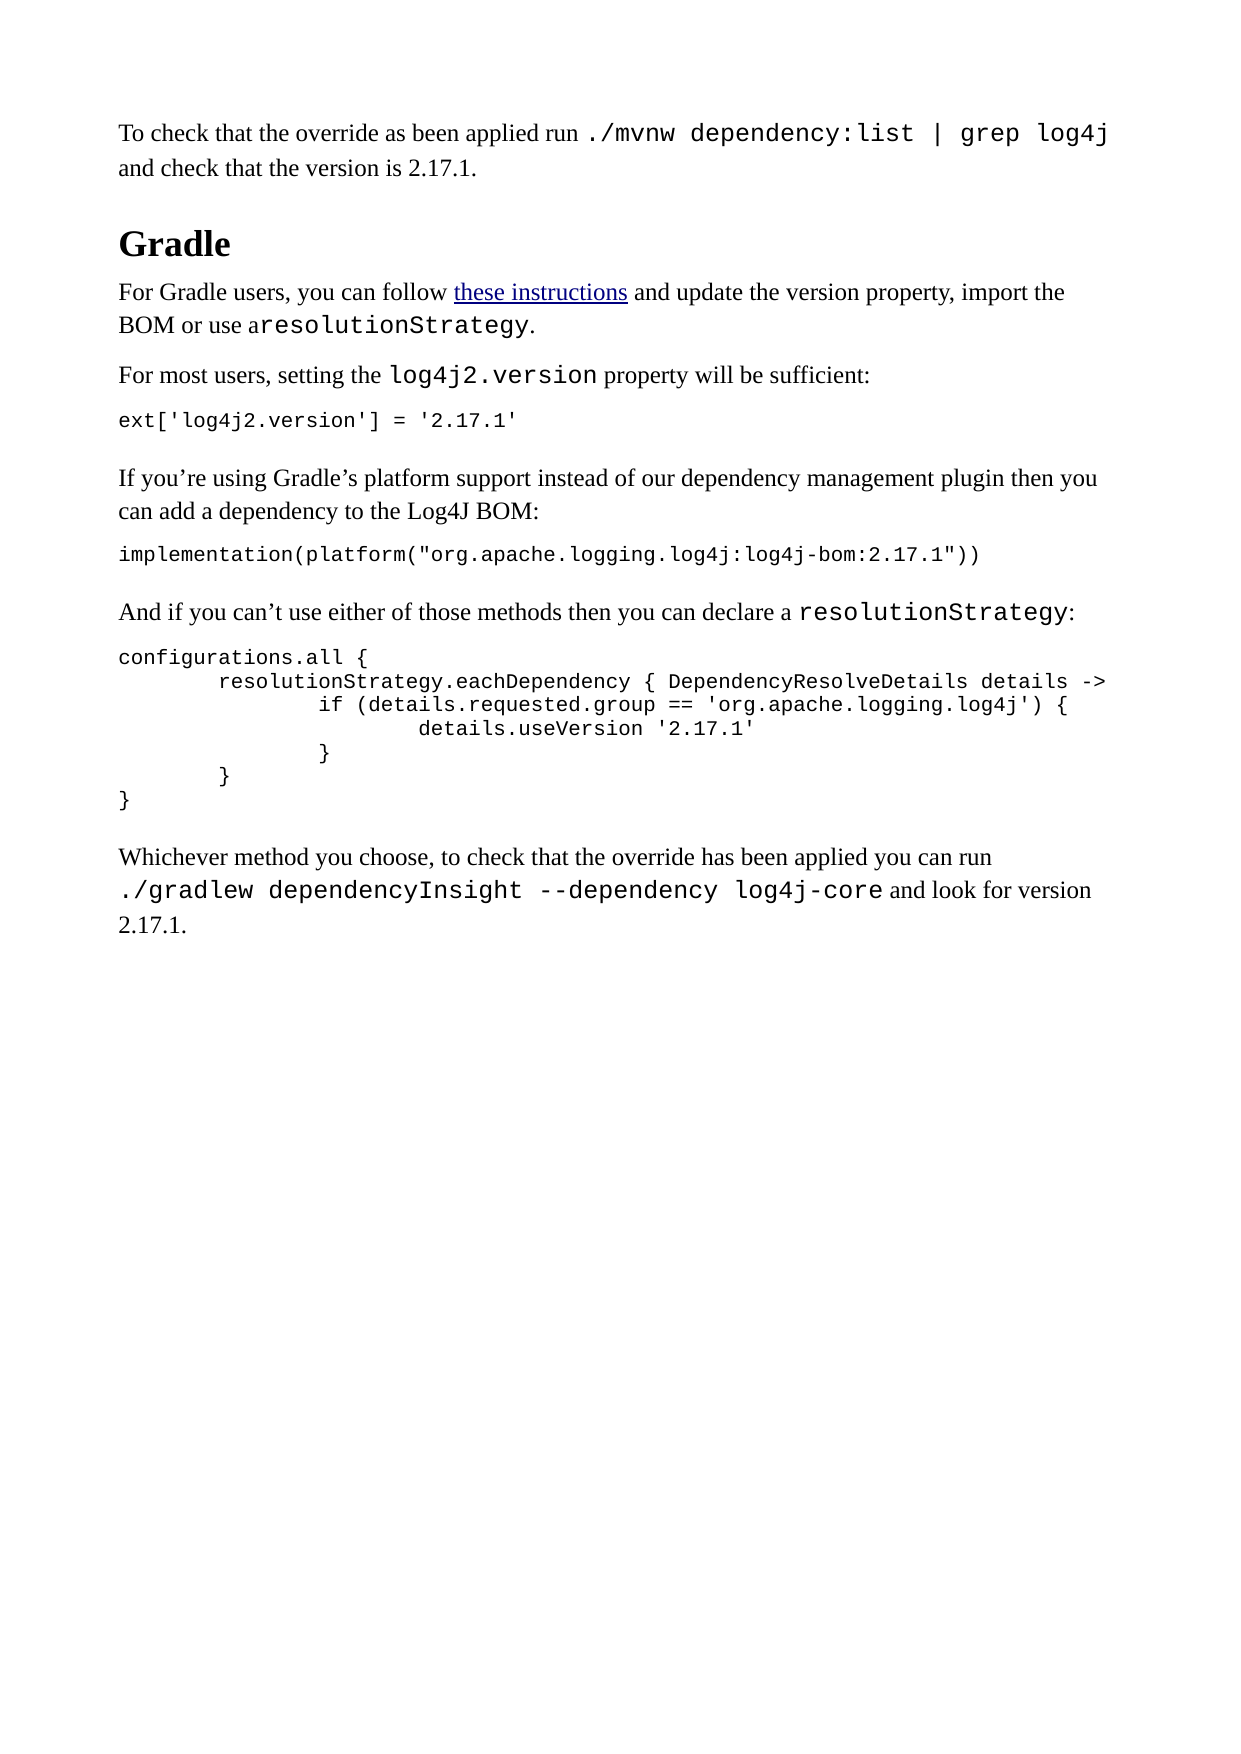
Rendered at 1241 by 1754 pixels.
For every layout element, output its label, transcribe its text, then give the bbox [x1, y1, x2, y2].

text For Gradle users, you can follow these instructions and update the version property, import the BOM or use aresolutionStrategy. [118, 277, 1122, 341]
text If you’re using Gradle’s platform support instead of our dependency management plugin then you can add a dependency to the Log4J BOM: [118, 463, 1122, 525]
text details.useVersion '2.17.1' [118, 718, 1122, 742]
text And if you can’t use either of those methods then you can declare a resolutionStrategy: [118, 597, 1122, 628]
text } [118, 742, 1122, 765]
text ext['log4j2.version'] = '2.17.1' [118, 410, 1122, 434]
text } [118, 765, 1122, 789]
text implementation(platform("org.apache.logging.log4j:log4j-bom:2.17.1")) [118, 544, 1122, 568]
text configurations.all { [118, 647, 1122, 671]
text if (details.requested.group == 'org.apache.logging.log4j') { [118, 694, 1122, 718]
text } [118, 789, 1122, 813]
text For most users, setting the log4j2.version property will be sufficient: [118, 360, 1122, 391]
text To check that the override as been applied run ./mvnw dependency:list | grep log4j and check that the version is 2.17.1. [118, 118, 1122, 182]
subtitle Gradle [118, 222, 1122, 265]
text Whichever method you choose, to check that the override has been applied you can run ./gradlew dependencyInsight --dependency log4j-core and look for version 2.17.1. [118, 842, 1122, 939]
text resolutionStrategy.eachDependency { DependencyResolveDetails details -> [118, 671, 1122, 694]
